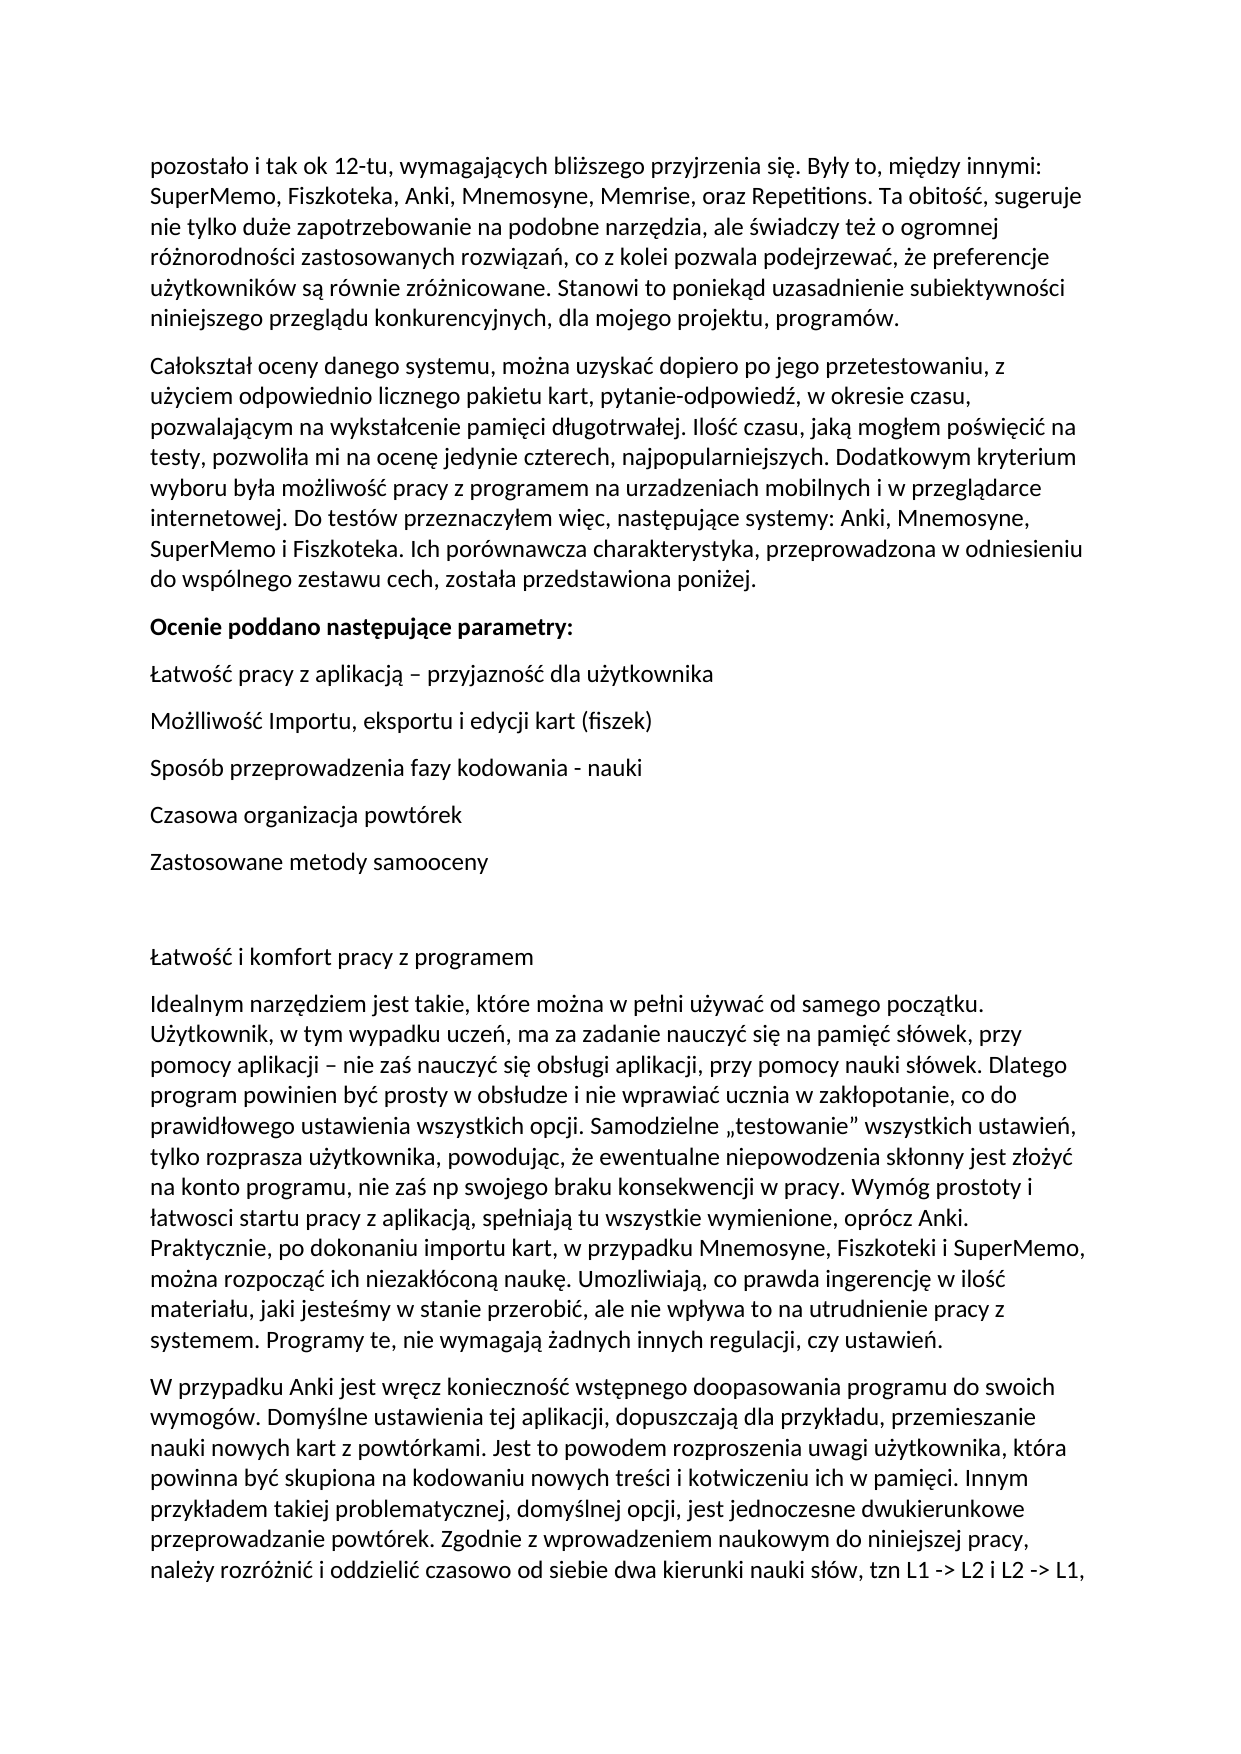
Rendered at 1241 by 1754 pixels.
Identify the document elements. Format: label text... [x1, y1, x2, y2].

text Czasowa organizacja powtórek [150, 799, 1090, 830]
text Łatwość i komfort pracy z programem [150, 941, 1090, 971]
text Ocenie poddano następujące parametry: [150, 611, 1090, 641]
text Całokształ oceny danego systemu, można uzyskać dopiero po jego przetestowaniu, z użyciem odpowiednio licznego pakietu kart, pytanie-odpowiedź, w okresie czasu, pozwalającym na wykstałcenie pamięci długotrwałej. Ilość czasu, jaką mogłem poświęcić na testy, pozwoliła mi na ocenę jedynie czterech, najpopularniejszych. Dodatkowym kryterium wyboru była możliwość pracy z programem na urzadzeniach mobilnych i w przeglądarce internetowej. Do testów przeznaczyłem więc, następujące systemy: Anki, Mnemosyne, SuperMemo i Fiszkoteka. Ich porównawcza charakterystyka, przeprowadzona w odniesieniu do wspólnego zestawu cech, została przedstawiona poniżej. [150, 350, 1090, 594]
text Idealnym narzędziem jest takie, które można w pełni używać od samego początku. Użytkownik, w tym wypadku uczeń, ma za zadanie nauczyć się na pamięć słówek, przy pomocy aplikacji – nie zaś nauczyć się obsługi aplikacji, przy pomocy nauki słówek. Dlatego program powinien być prosty w obsłudze i nie wprawiać ucznia w zakłopotanie, co do prawidłowego ustawienia wszystkich opcji. Samodzielne „testowanie” wszystkich ustawień, tylko rozprasza użytkownika, powodując, że ewentualne niepowodzenia skłonny jest złożyć na konto programu, nie zaś np swojego braku konsekwencji w pracy. Wymóg prostoty i łatwosci startu pracy z aplikacją, spełniają tu wszystkie wymienione, oprócz Anki. Praktycznie, po dokonaniu importu kart, w przypadku Mnemosyne, Fiszkoteki i SuperMemo, można rozpocząć ich niezakłóconą naukę. Umozliwiają, co prawda ingerencję w ilość materiału, jaki jesteśmy w stanie przerobić, ale nie wpływa to na utrudnienie pracy z systemem. Programy te, nie wymagają żadnych innych regulacji, czy ustawień. [150, 988, 1090, 1354]
text Łatwość pracy z aplikacją – przyjazność dla użytkownika [150, 658, 1090, 688]
text Sposób przeprowadzenia fazy kodowania - nauki [150, 752, 1090, 783]
text W przypadku Anki jest wręcz konieczność wstępnego doopasowania programu do swoich wymogów. Domyślne ustawienia tej aplikacji, dopuszczają dla przykładu, przemieszanie nauki nowych kart z powtórkami. Jest to powodem rozproszenia uwagi użytkownika, która powinna być skupiona na kodowaniu nowych treści i kotwiczeniu ich w pamięci. Innym przykładem takiej problematycznej, domyślnej opcji, jest jednoczesne dwukierunkowe przeprowadzanie powtórek. Zgodnie z wprowadzeniem naukowym do niniejszej pracy, należy rozróżnić i oddzielić czasowo od siebie dwa kierunki nauki słów, tzn L1 -> L2 i L2 -> L1, [150, 1371, 1090, 1585]
text Zastosowane metody samooceny [150, 847, 1090, 877]
text pozostało i tak ok 12-tu, wymagających bliższego przyjrzenia się. Były to, między innymi: SuperMemo, Fiszkoteka, Anki, Mnemosyne, Memrise, oraz Repetitions. Ta obitość, sugeruje nie tylko duże zapotrzebowanie na podobne narzędzia, ale świadczy też o ogromnej różnorodności zastosowanych rozwiązań, co z kolei pozwala podejrzewać, że preferencje użytkowników są równie zróżnicowane. Stanowi to poniekąd uzasadnienie subiektywności niniejszego przeglądu konkurencyjnych, dla mojego projektu, programów. [150, 150, 1090, 333]
text Możlliwość Importu, eksportu i edycji kart (fiszek) [150, 705, 1090, 736]
